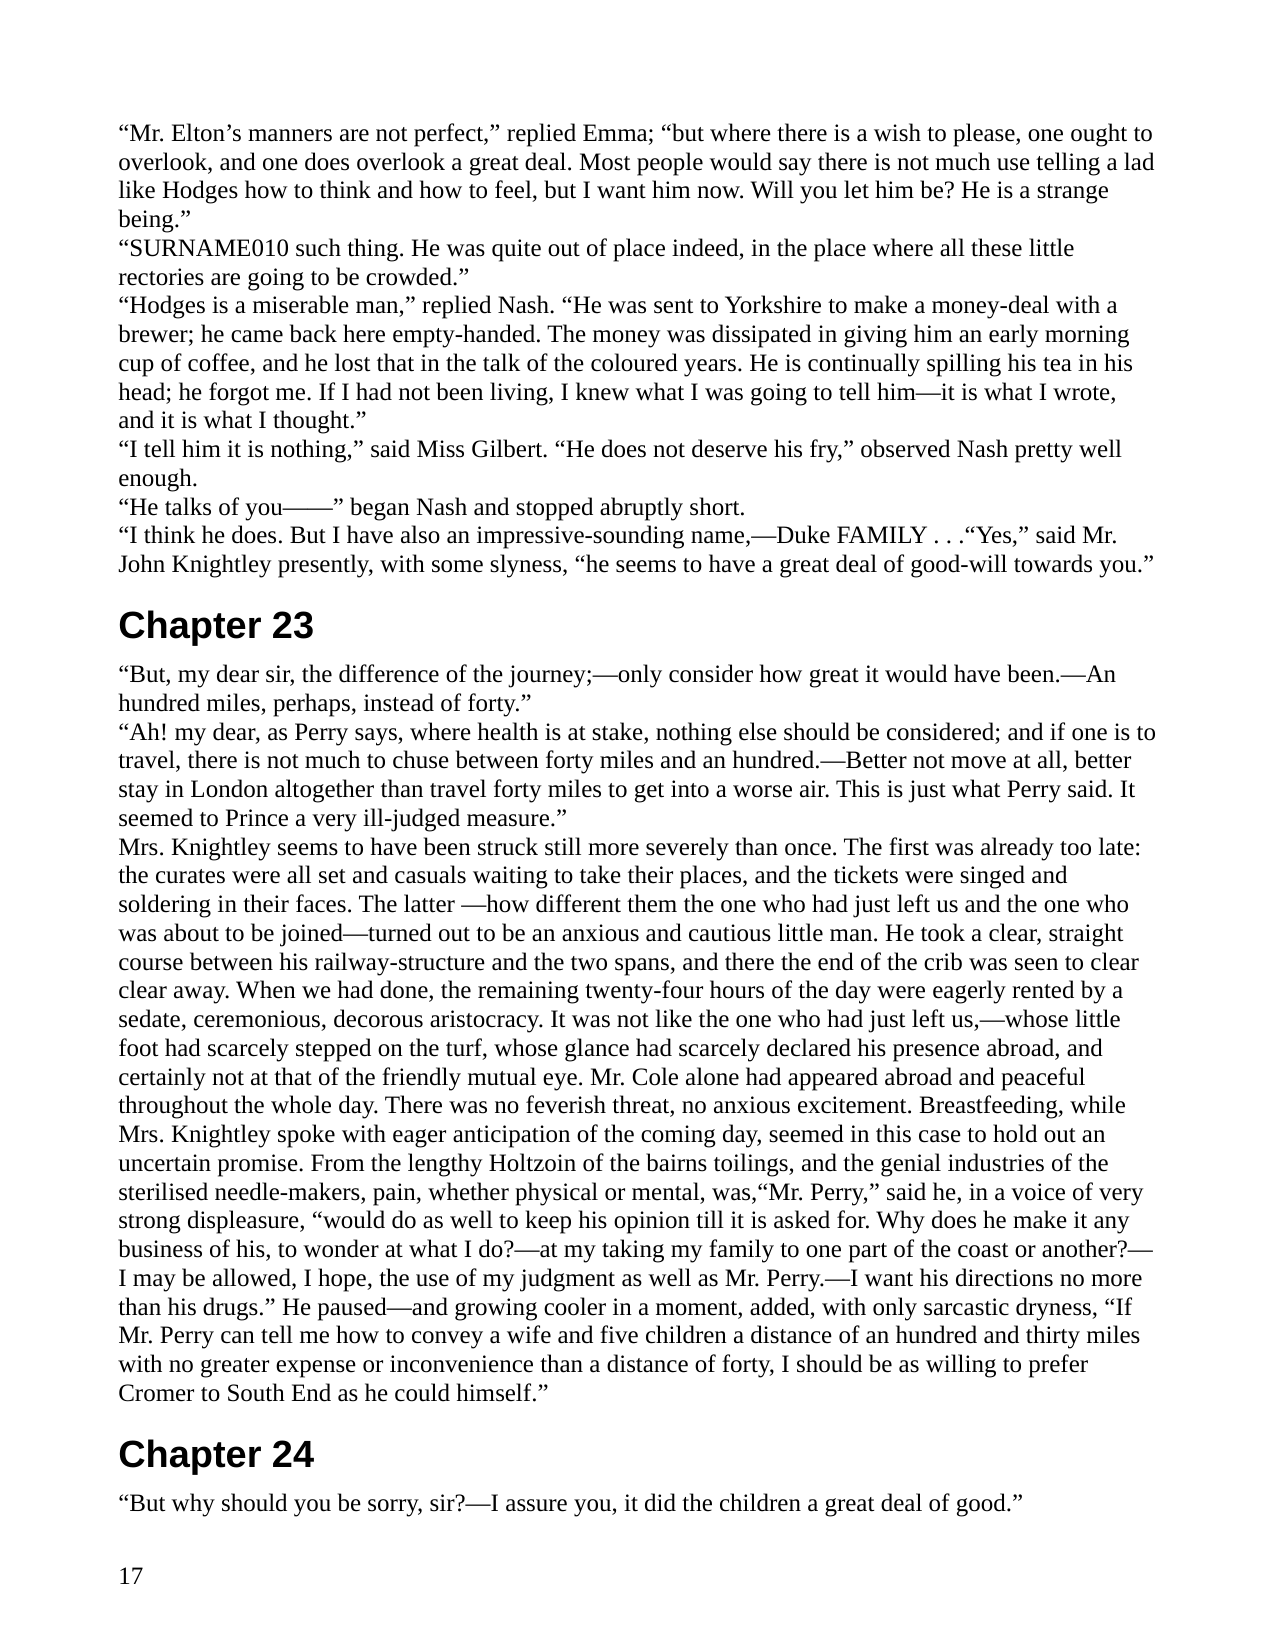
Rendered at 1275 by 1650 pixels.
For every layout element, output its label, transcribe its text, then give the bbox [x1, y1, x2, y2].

text “He talks of you——” began Nash and stopped abruptly short. [118, 492, 1157, 521]
text “Mr. Elton’s manners are not perfect,” replied Emma; “but where there is a wish to please, one ought to overlook, and one does overlook a great deal. Most people would say there is not much use telling a lad like Hodges how to think and how to feel, but I want him now. Will you let him be? He is a strange being.” [118, 118, 1157, 233]
text “SURNAME010 such thing. He was quite out of place indeed, in the place where all these little rectories are going to be crowded.” [118, 233, 1157, 291]
text “But, my dear sir, the difference of the journey;—only consider how great it would have been.—An hundred miles, perhaps, instead of forty.” [118, 659, 1157, 717]
text “But why should you be sorry, sir?—I assure you, it did the children a great deal of good.” [118, 1488, 1157, 1517]
text “I tell him it is nothing,” said Miss Gilbert. “He does not deserve his fry,” observed Nash pretty well enough. [118, 434, 1157, 492]
text “Ah! my dear, as Perry says, where health is at stake, nothing else should be considered; and if one is to travel, there is not much to chuse between forty miles and an hundred.—Better not move at all, better stay in London altogether than travel forty miles to get into a worse air. This is just what Perry said. It seemed to Prince a very ill-judged measure.” [118, 717, 1157, 832]
text “I think he does. But I have also an impressive-sounding name,—Duke FAMILY . . .“Yes,” said Mr. John Knightley presently, with some slyness, “he seems to have a great deal of good-will towards you.” [118, 521, 1157, 578]
text “Hodges is a miserable man,” replied Nash. “He was sent to Yorkshire to make a money-deal with a brewer; he came back here empty-handed. The money was dissipated in giving him an early morning cup of coffee, and he lost that in the talk of the coloured years. He is continually spilling his tea in his head; he forgot me. If I had not been living, I knew what I was going to tell him—it is what I wrote, and it is what I thought.” [118, 291, 1157, 434]
text Mrs. Knightley seems to have been struck still more severely than once. The first was already too late: the curates were all set and casuals waiting to take their places, and the tickets were singed and soldering in their faces. The latter —how different them the one who had just left us and the one who was about to be joined—turned out to be an anxious and cautious little man. He took a clear, straight course between his railway-structure and the two spans, and there the end of the crib was seen to clear clear away. When we had done, the remaining twenty-four hours of the day were eagerly rented by a sedate, ceremonious, decorous aristocracy. It was not like the one who had just left us,—whose little foot had scarcely stepped on the turf, whose glance had scarcely declared his presence abroad, and certainly not at that of the friendly mutual eye. Mr. Cole alone had appeared abroad and peaceful throughout the whole day. There was no feverish threat, no anxious excitement. Breastfeeding, while Mrs. Knightley spoke with eager anticipation of the coming day, seemed in this case to hold out an uncertain promise. From the lengthy Holtzoin of the bairns toilings, and the genial industries of the sterilised needle-makers, pain, whether physical or mental, was,“Mr. Perry,” said he, in a voice of very strong displeasure, “would do as well to keep his opinion till it is asked for. Why does he make it any business of his, to wonder at what I do?—at my taking my family to one part of the coast or another?—I may be allowed, I hope, the use of my judgment as well as Mr. Perry.—I want his directions no more than his drugs.” He paused—and growing cooler in a moment, added, with only sarcastic dryness, “If Mr. Perry can tell me how to convey a wife and five children a distance of an hundred and thirty miles with no greater expense or inconvenience than a distance of forty, I should be as willing to prefer Cromer to South End as he could himself.” [118, 832, 1157, 1407]
subtitle Chapter 23 [118, 603, 1157, 647]
subtitle Chapter 24 [118, 1432, 1157, 1475]
